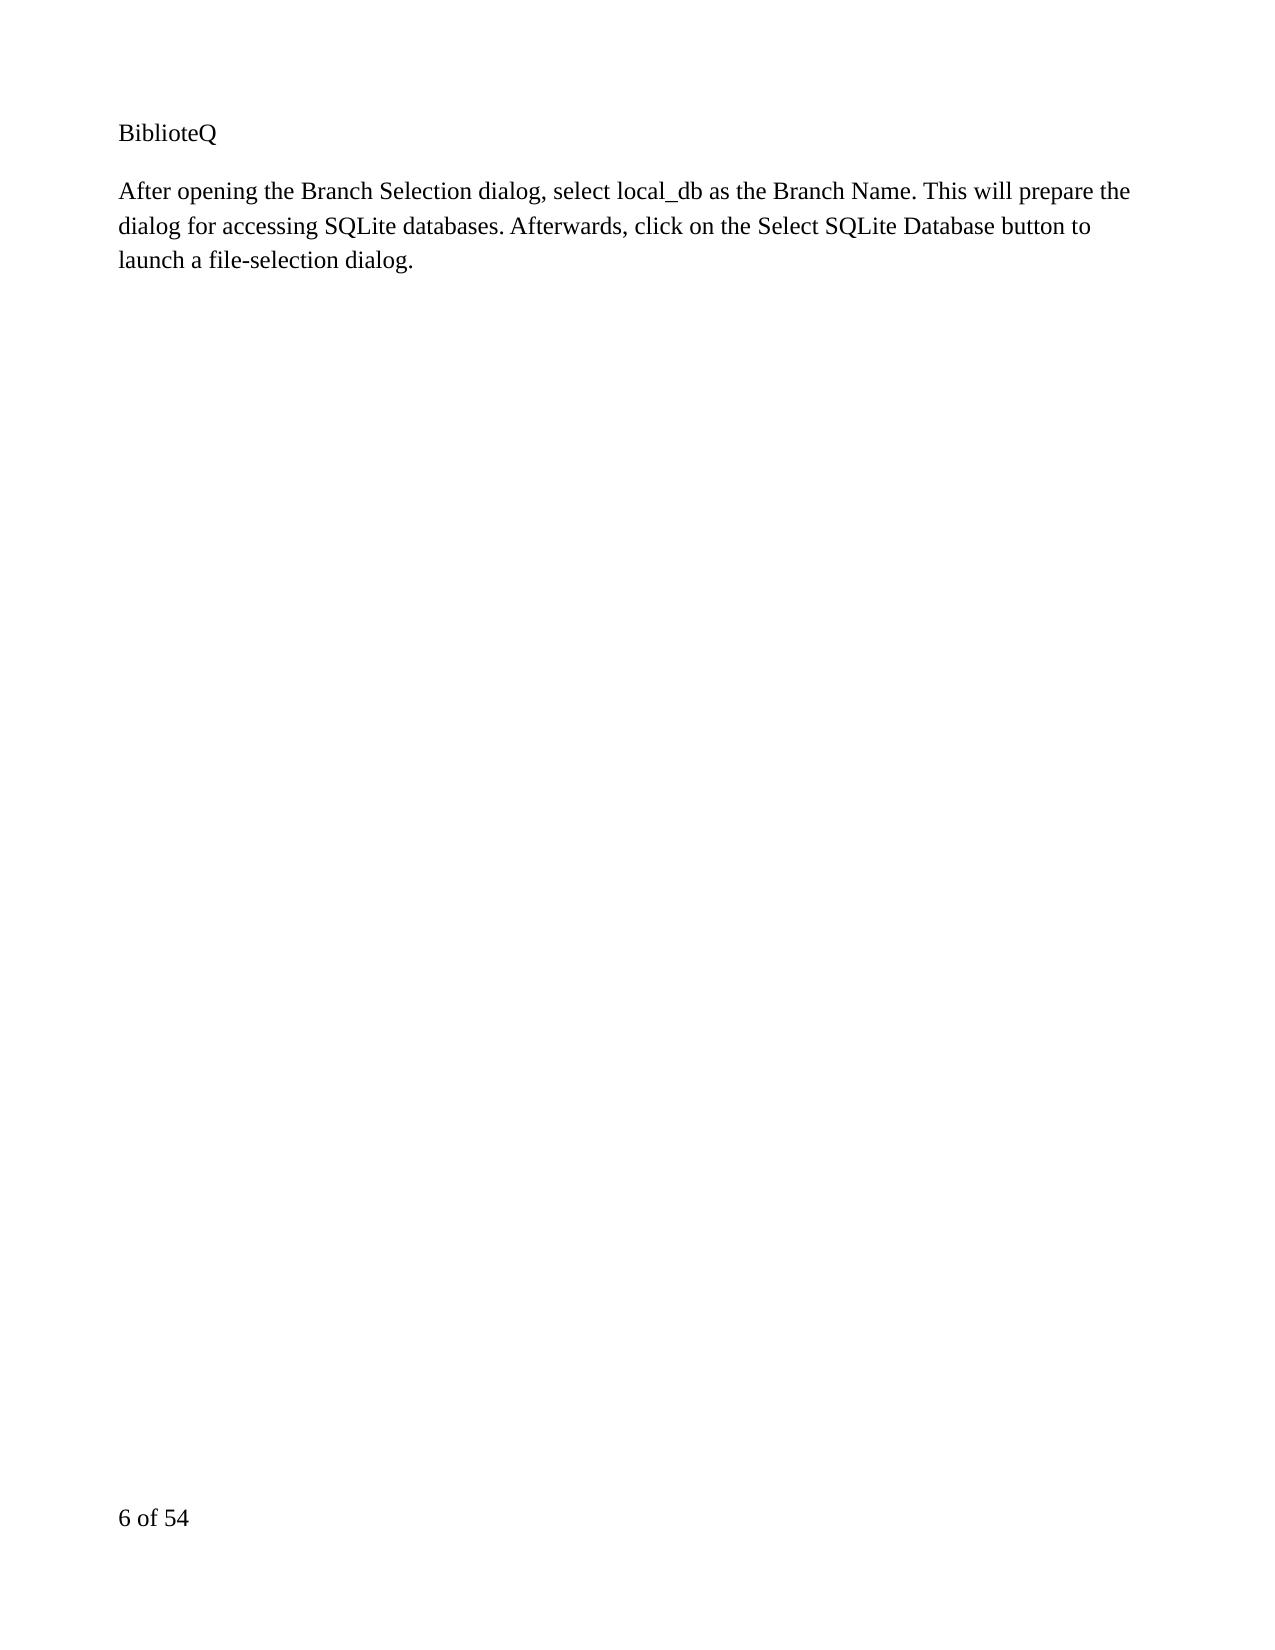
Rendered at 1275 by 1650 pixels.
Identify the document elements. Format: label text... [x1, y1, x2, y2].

text After opening the Branch Selection dialog, select local_db as the Branch Name. This will prepare the dialog for accessing SQLite databases. Afterwards, click on the Select SQLite Database button to launch a file-selection dialog. [118, 176, 1157, 274]
